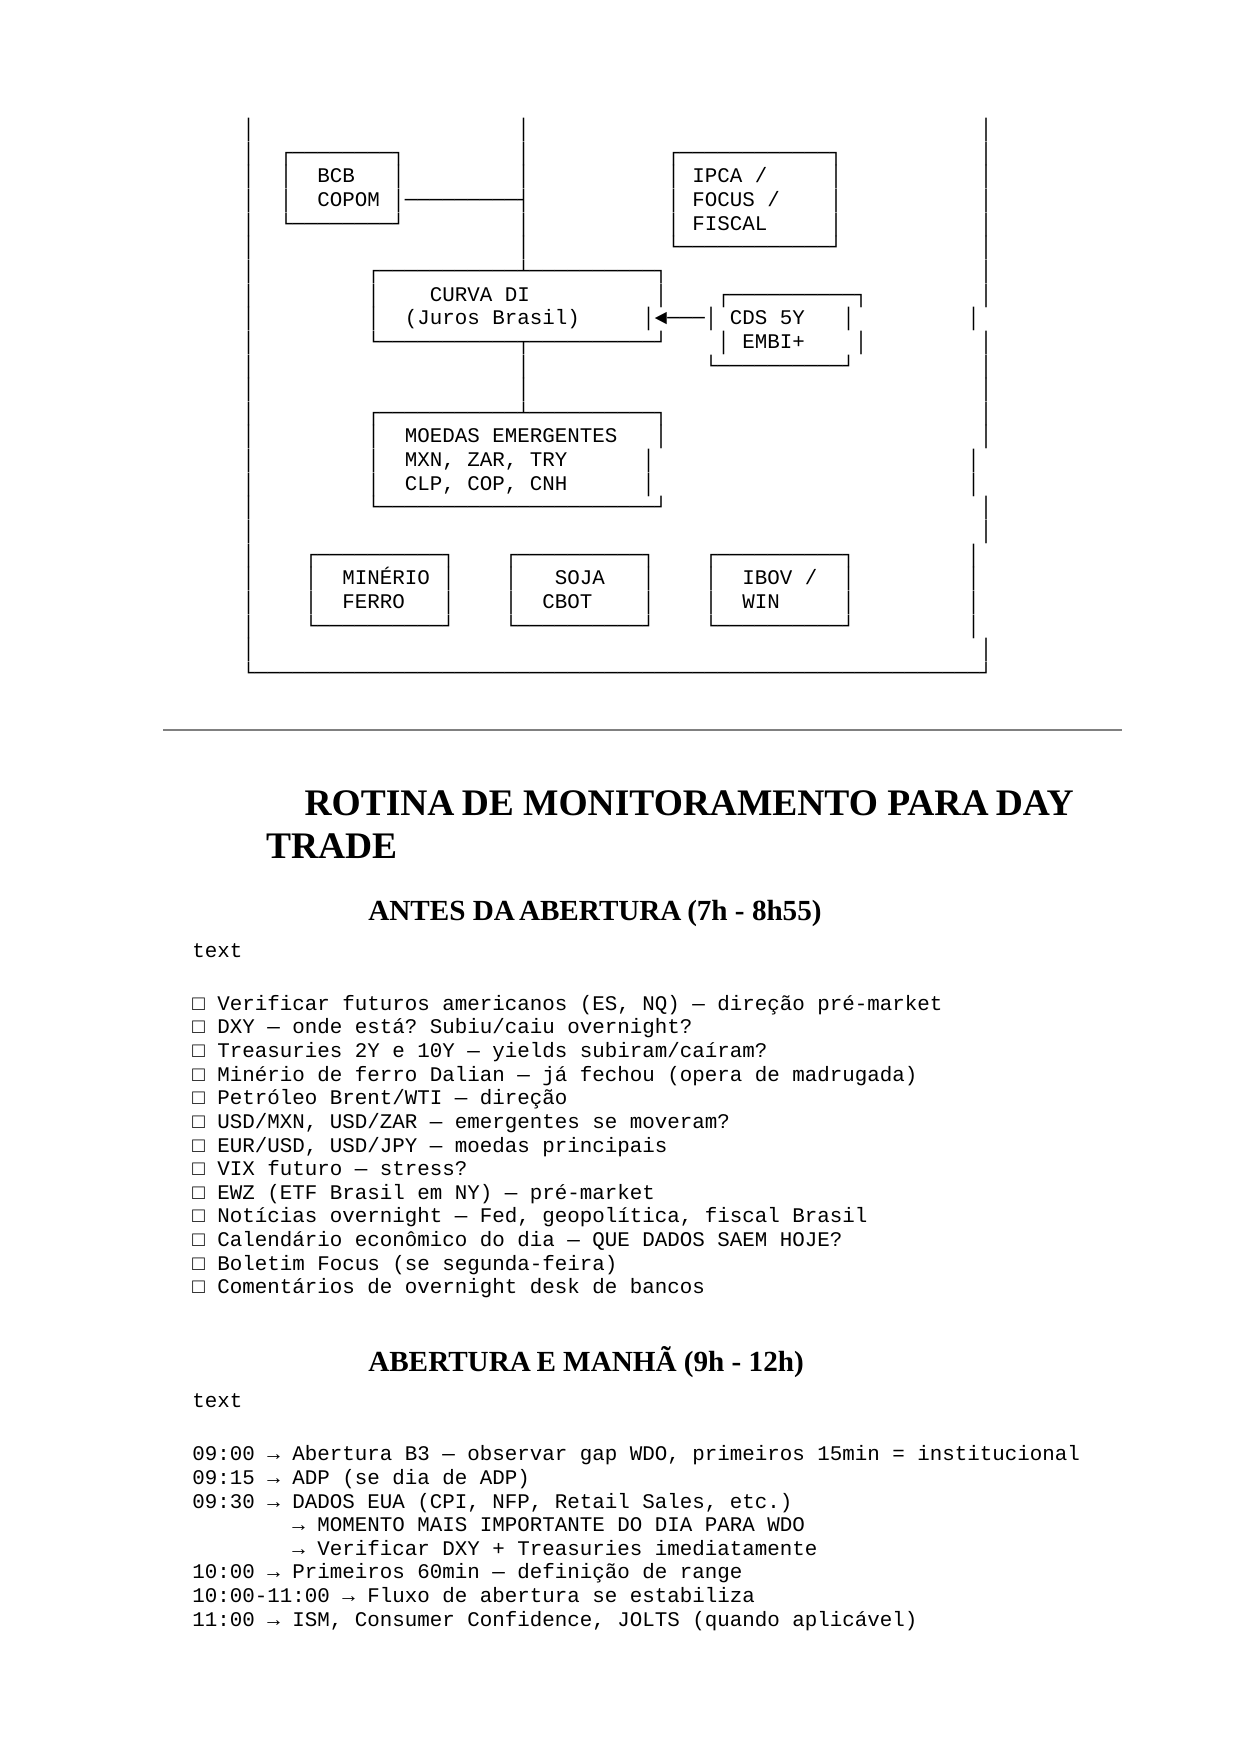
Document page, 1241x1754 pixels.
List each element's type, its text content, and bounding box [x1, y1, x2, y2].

list □ Boletim Focus (se segunda-feira) [162, 1253, 1122, 1276]
list │ │ CLP, COP, CNH │ │ [974, 473, 1122, 496]
list │ │ │ [162, 378, 1122, 402]
subtitle ⏰ ROTINA DE MONITORAMENTO PARA DAY TRADE [236, 780, 1122, 866]
list │ │ MINÉRIO │ │ SOJA │ │ IBOV / │ │ [162, 567, 1122, 591]
list │ ┌───────────┴──────────┐ │ [162, 260, 1122, 284]
list │ ┌────────┐ │ ┌────────────┐ │ [286, 153, 398, 165]
list │ │ CURVA DI │ ┌──────────┐ │ [249, 284, 373, 307]
list │ │ CLP, COP, CNH │ │ [249, 473, 373, 496]
list □ EWZ (ETF Brasil em NY) — pré-market [162, 1182, 1122, 1206]
list │ │ CLP, COP, CNH │ │ [649, 473, 973, 496]
list □ Calendário econômico do dia — QUE DADOS SAEM HOJE? [162, 1229, 1122, 1253]
list │ │ FERRO │ │ CBOT │ │ WIN │ │ [162, 591, 1122, 615]
list → Verificar DXY + Treasuries imediatamente [162, 1538, 1122, 1562]
list │ │ COPOM │─────────┤ │ FOCUS / │ │ [162, 189, 1122, 213]
list │ └────────┘ │ │ FISCAL │ │ [674, 213, 835, 236]
list │ └────────┘ │ │ FISCAL │ │ [286, 213, 398, 223]
list │ │ CURVA DI │ ┌──────────┐ │ [724, 295, 860, 307]
list │ └────────┘ │ │ FISCAL │ │ [162, 213, 248, 236]
list │ └────────┘ │ │ FISCAL │ │ [524, 213, 673, 236]
list │ │ [162, 520, 1122, 544]
subtitle 🌙 ANTES DA ABERTURA (7h - 8h55) [310, 893, 1122, 927]
list □ USD/MXN, USD/ZAR — emergentes se moveram? [162, 1111, 1122, 1134]
list │ │ │ [162, 118, 1122, 142]
list └──────────────────────────────────────────────────────────┘ [162, 662, 1122, 686]
list □ EUR/USD, USD/JPY — moedas principais [162, 1134, 1122, 1158]
list │ ┌──────────┐ ┌──────────┐ ┌──────────┐ │ [711, 555, 848, 567]
list □ Notícias overnight — Fed, geopolítica, fiscal Brasil [162, 1206, 1122, 1229]
list │ └────────┘ │ │ FISCAL │ │ [249, 213, 523, 236]
list │ ┌────────┐ │ ┌────────────┐ │ [162, 142, 248, 165]
list □ VIX futuro — stress? [162, 1158, 1122, 1182]
list │ └──────────┘ └──────────┘ └──────────┘ │ [249, 615, 973, 638]
list │ │ MOEDAS EMERGENTES │ │ [162, 426, 1122, 449]
list 10:00-11:00 → Fluxo de abertura se estabiliza [162, 1585, 1122, 1609]
list │ └──────────┘ └──────────┘ └──────────┘ │ [711, 615, 848, 625]
list │ └──────────┘ └──────────┘ └──────────┘ │ [511, 615, 648, 625]
list │ │ CURVA DI │ ┌──────────┐ │ [162, 284, 248, 307]
list │ │ CURVA DI │ ┌──────────┐ │ [374, 284, 660, 307]
list │ ┌───────────┴──────────┐ │ [249, 402, 523, 426]
list □ Verificar futuros americanos (ES, NQ) — direção pré-market [162, 993, 1122, 1016]
list □ Minério de ferro Dalian — já fechou (opera de madrugada) [162, 1064, 1122, 1087]
list │ ┌──────────┐ ┌──────────┐ ┌──────────┐ │ [974, 544, 1122, 567]
list │ │ └────────────┘ │ [162, 236, 1122, 260]
list │ └────────┘ │ │ FISCAL │ │ [836, 213, 985, 236]
list 09:15 → ADP (se dia de ADP) [162, 1467, 1122, 1491]
list 11:00 → ISM, Consumer Confidence, JOLTS (quando aplicável) [162, 1609, 1122, 1632]
list │ │ CLP, COP, CNH │ │ [162, 473, 248, 496]
list │ │ CURVA DI │ ┌──────────┐ │ [661, 284, 985, 307]
list │ └───────────┬──────────┘ │ EMBI+ │ │ [724, 331, 860, 354]
list │ └────────┘ │ │ FISCAL │ │ [986, 213, 1122, 236]
list │ ┌────────┐ │ ┌────────────┐ │ [249, 142, 523, 165]
list → MOMENTO MAIS IMPORTANTE DO DIA PARA WDO [162, 1514, 1122, 1538]
list 09:00 → Abertura B3 — observar gap WDO, primeiros 15min = institucional [162, 1443, 1122, 1467]
list │ ┌──────────┐ ┌──────────┐ ┌──────────┐ │ [311, 555, 448, 567]
list │ └───────────┬──────────┘ │ EMBI+ │ │ [249, 331, 523, 354]
list │ └──────────┘ └──────────┘ └──────────┘ │ [974, 615, 1122, 638]
list │ │ [162, 638, 1122, 662]
list □ Treasuries 2Y e 10Y — yields subiram/caíram? [162, 1040, 1122, 1064]
list │ └──────────┘ └──────────┘ └──────────┘ │ [162, 615, 248, 638]
list text [162, 1390, 1122, 1414]
list │ │ MXN, ZAR, TRY │ │ [162, 449, 1122, 473]
list │ └──────────────────────┘ │ [162, 496, 1122, 520]
list │ └───────────┬──────────┘ │ EMBI+ │ │ [986, 331, 1122, 354]
list │ └───────────┬──────────┘ │ EMBI+ │ │ [861, 331, 985, 354]
list │ ┌──────────┐ ┌──────────┐ ┌──────────┐ │ [162, 544, 248, 567]
subtitle 🔔 ABERTURA E MANHÃ (9h - 12h) [310, 1344, 1122, 1378]
list 10:00 → Primeiros 60min — definição de range [162, 1562, 1122, 1585]
list │ ┌───────────┴──────────┐ │ [374, 413, 660, 426]
list │ ┌────────┐ │ ┌────────────┐ │ [674, 153, 835, 165]
list │ └───────────┬──────────┘ │ EMBI+ │ │ [374, 331, 660, 341]
list │ │ CLP, COP, CNH │ │ [374, 473, 648, 496]
list │ └───────────┬──────────┘ │ EMBI+ │ │ [162, 331, 248, 354]
list │ │ └──────────┘ │ [162, 354, 1122, 378]
list │ └───────────┬──────────┘ │ EMBI+ │ │ [524, 331, 723, 354]
list │ └──────────┘ └──────────┘ └──────────┘ │ [311, 615, 448, 625]
list │ │ CURVA DI │ ┌──────────┐ │ [986, 284, 1122, 307]
list │ │ (Juros Brasil) │◄───│ CDS 5Y │ │ [162, 307, 1122, 331]
list □ Petróleo Brent/WTI — direção [162, 1087, 1122, 1111]
list │ ┌──────────┐ ┌──────────┐ ┌──────────┐ │ [249, 544, 973, 567]
list 09:30 → DADOS EUA (CPI, NFP, Retail Sales, etc.) [162, 1491, 1122, 1514]
list │ ┌────────┐ │ ┌────────────┐ │ [524, 142, 985, 165]
list □ Comentários de overnight desk de bancos [162, 1276, 1122, 1300]
list │ ┌───────────┴──────────┐ │ [986, 402, 1122, 426]
list │ ┌───────────┴──────────┐ │ [162, 402, 248, 426]
list □ DXY — onde está? Subiu/caiu overnight? [162, 1016, 1122, 1040]
list │ ┌────────┐ │ ┌────────────┐ │ [986, 142, 1122, 165]
list │ ┌──────────┐ ┌──────────┐ ┌──────────┐ │ [511, 555, 648, 567]
list │ │ BCB │ │ │ IPCA / │ │ [162, 165, 1122, 189]
list │ ┌───────────┴──────────┐ │ [524, 402, 985, 426]
list text [162, 939, 1122, 963]
